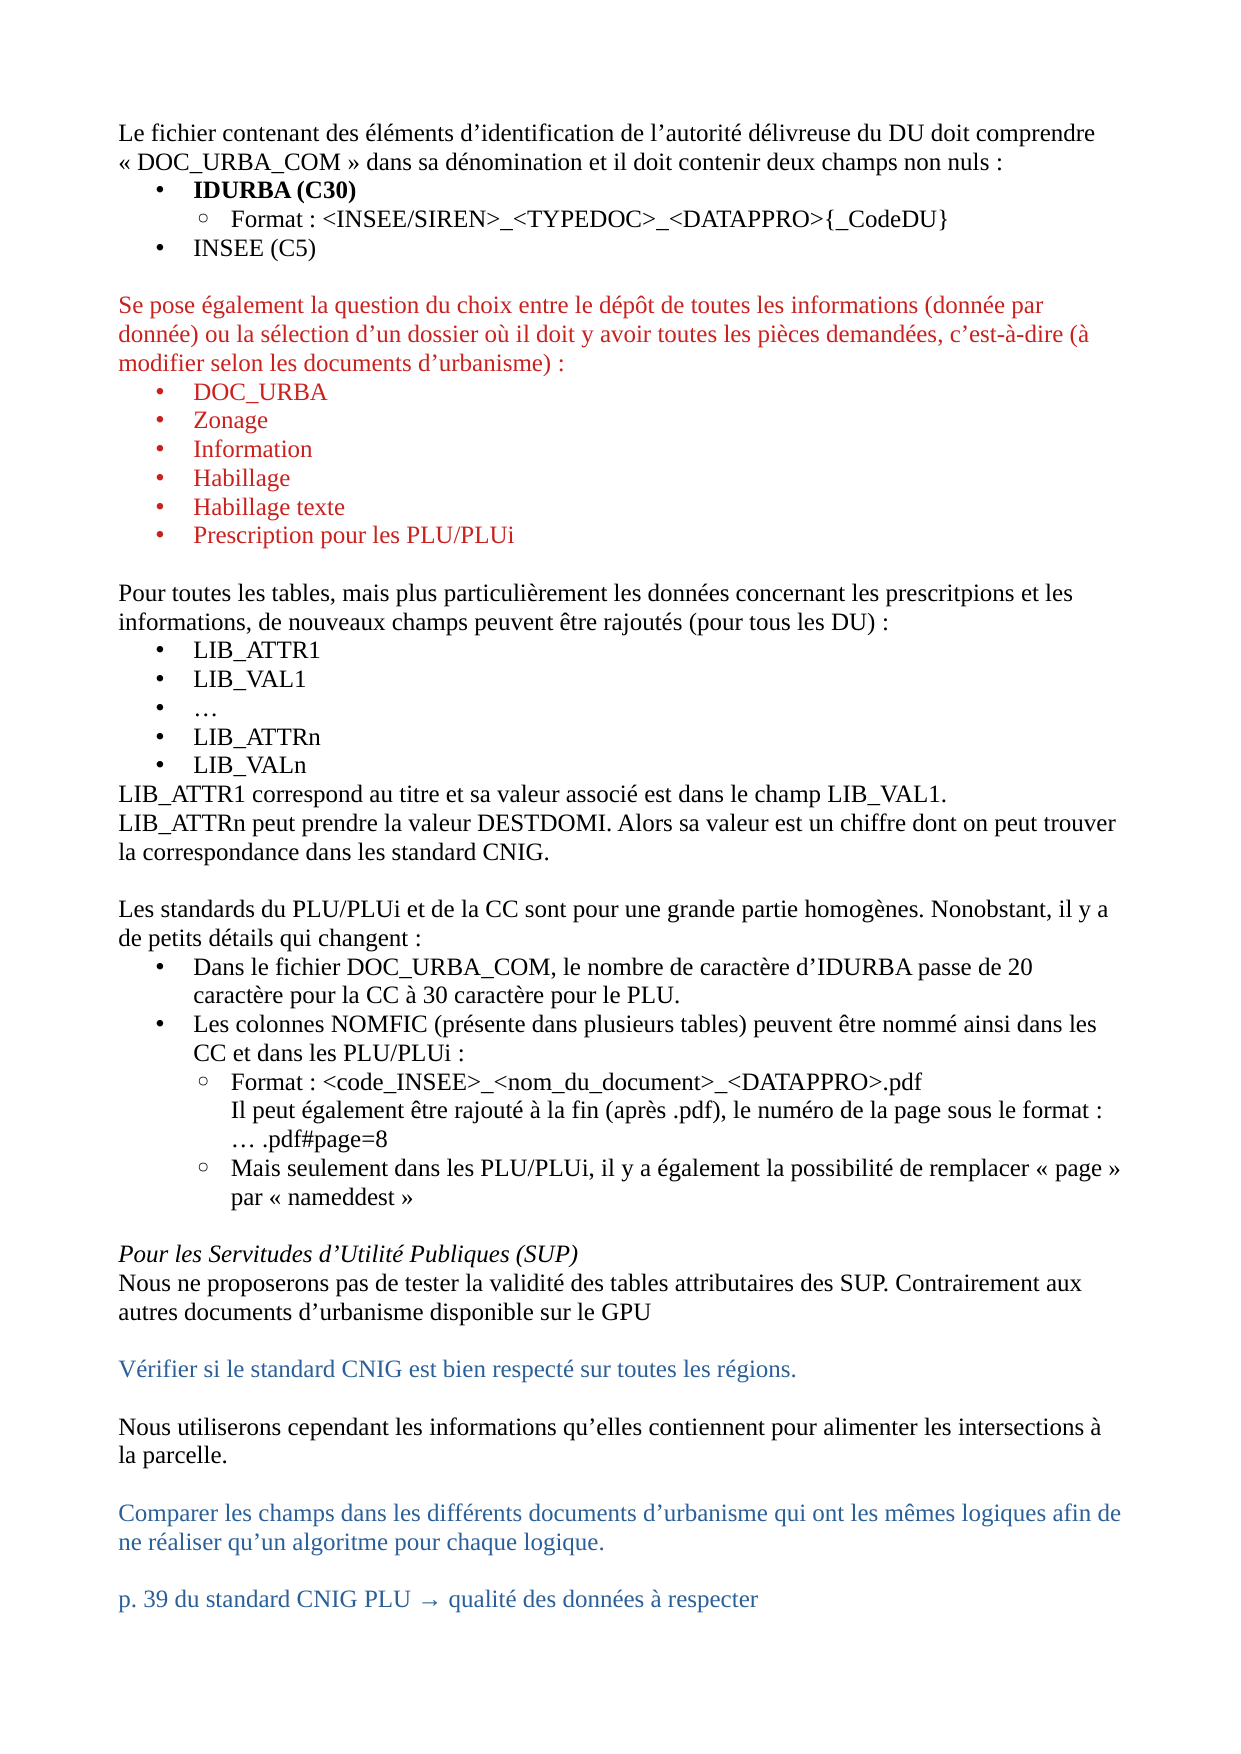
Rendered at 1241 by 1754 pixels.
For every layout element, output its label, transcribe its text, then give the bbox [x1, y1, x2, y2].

list Format : <code_INSEE>_<nom_du_document>_<DATAPPRO>.pdf [193, 1067, 1122, 1096]
text Nous ne proposerons pas de tester la validité des tables attributaires des SUP. Contrairement aux autres documents d’urbanisme disponible sur le GPU [118, 1268, 1122, 1326]
text Vérifier si le standard CNIG est bien respecté sur toutes les régions. [118, 1354, 1122, 1383]
list IDURBA (C30) [156, 176, 1122, 204]
text Le fichier contenant des éléments d’identification de l’autorité délivreuse du DU doit comprendre « DOC_URBA_COM » dans sa dénomination et il doit contenir deux champs non nuls : [118, 118, 1122, 176]
text Se pose également la question du choix entre le dépôt de toutes les informations (donnée par donnée) ou la sélection d’un dossier où il doit y avoir toutes les pièces demandées, c’est-à-dire (à modifier selon les documents d’urbanisme) : [118, 291, 1122, 377]
list Mais seulement dans les PLU/PLUi, il y a également la possibilité de remplacer « page » par « nameddest » [193, 1153, 1122, 1211]
list Habillage [156, 463, 1122, 492]
list Format : <INSEE/SIREN>_<TYPEDOC>_<DATAPPRO>{_CodeDU} [193, 204, 1122, 233]
list INSEE (C5) [156, 233, 1122, 262]
text LIB_ATTRn peut prendre la valeur DESTDOMI. Alors sa valeur est un chiffre dont on peut trouver la correspondance dans les standard CNIG. [118, 808, 1122, 866]
list Information [156, 434, 1122, 463]
text Nous utiliserons cependant les informations qu’elles contiennent pour alimenter les intersections à la parcelle. [118, 1412, 1122, 1469]
text p. 39 du standard CNIG PLU → qualité des données à respecter [118, 1584, 1122, 1613]
text Les standards du PLU/PLUi et de la CC sont pour une grande partie homogènes. Nonobstant, il y a de petits détails qui changent : [118, 894, 1122, 952]
list Prescription pour les PLU/PLUi [156, 521, 1122, 549]
list … [156, 693, 1122, 722]
list Habillage texte [156, 492, 1122, 521]
list DOC_URBA [156, 377, 1122, 406]
text Pour toutes les tables, mais plus particulièrement les données concernant les prescritpions et les informations, de nouveaux champs peuvent être rajoutés (pour tous les DU) : [118, 578, 1122, 636]
text LIB_ATTR1 correspond au titre et sa valeur associé est dans le champ LIB_VAL1. [118, 779, 1122, 808]
list Dans le fichier DOC_URBA_COM, le nombre de caractère d’IDURBA passe de 20 caractère pour la CC à 30 caractère pour le PLU. [156, 952, 1122, 1009]
list LIB_VAL1 [156, 664, 1122, 693]
list LIB_ATTRn [156, 722, 1122, 751]
text Pour les Servitudes d’Utilité Publiques (SUP) [118, 1239, 1122, 1268]
list Il peut également être rajouté à la fin (après .pdf), le numéro de la page sous le format : … .pdf#page=8 [193, 1096, 1122, 1153]
list Zonage [156, 406, 1122, 434]
list LIB_VALn [156, 751, 1122, 779]
list Les colonnes NOMFIC (présente dans plusieurs tables) peuvent être nommé ainsi dans les CC et dans les PLU/PLUi : [156, 1009, 1122, 1067]
text Comparer les champs dans les différents documents d’urbanisme qui ont les mêmes logiques afin de ne réaliser qu’un algoritme pour chaque logique. [118, 1498, 1122, 1556]
list LIB_ATTR1 [156, 636, 1122, 664]
